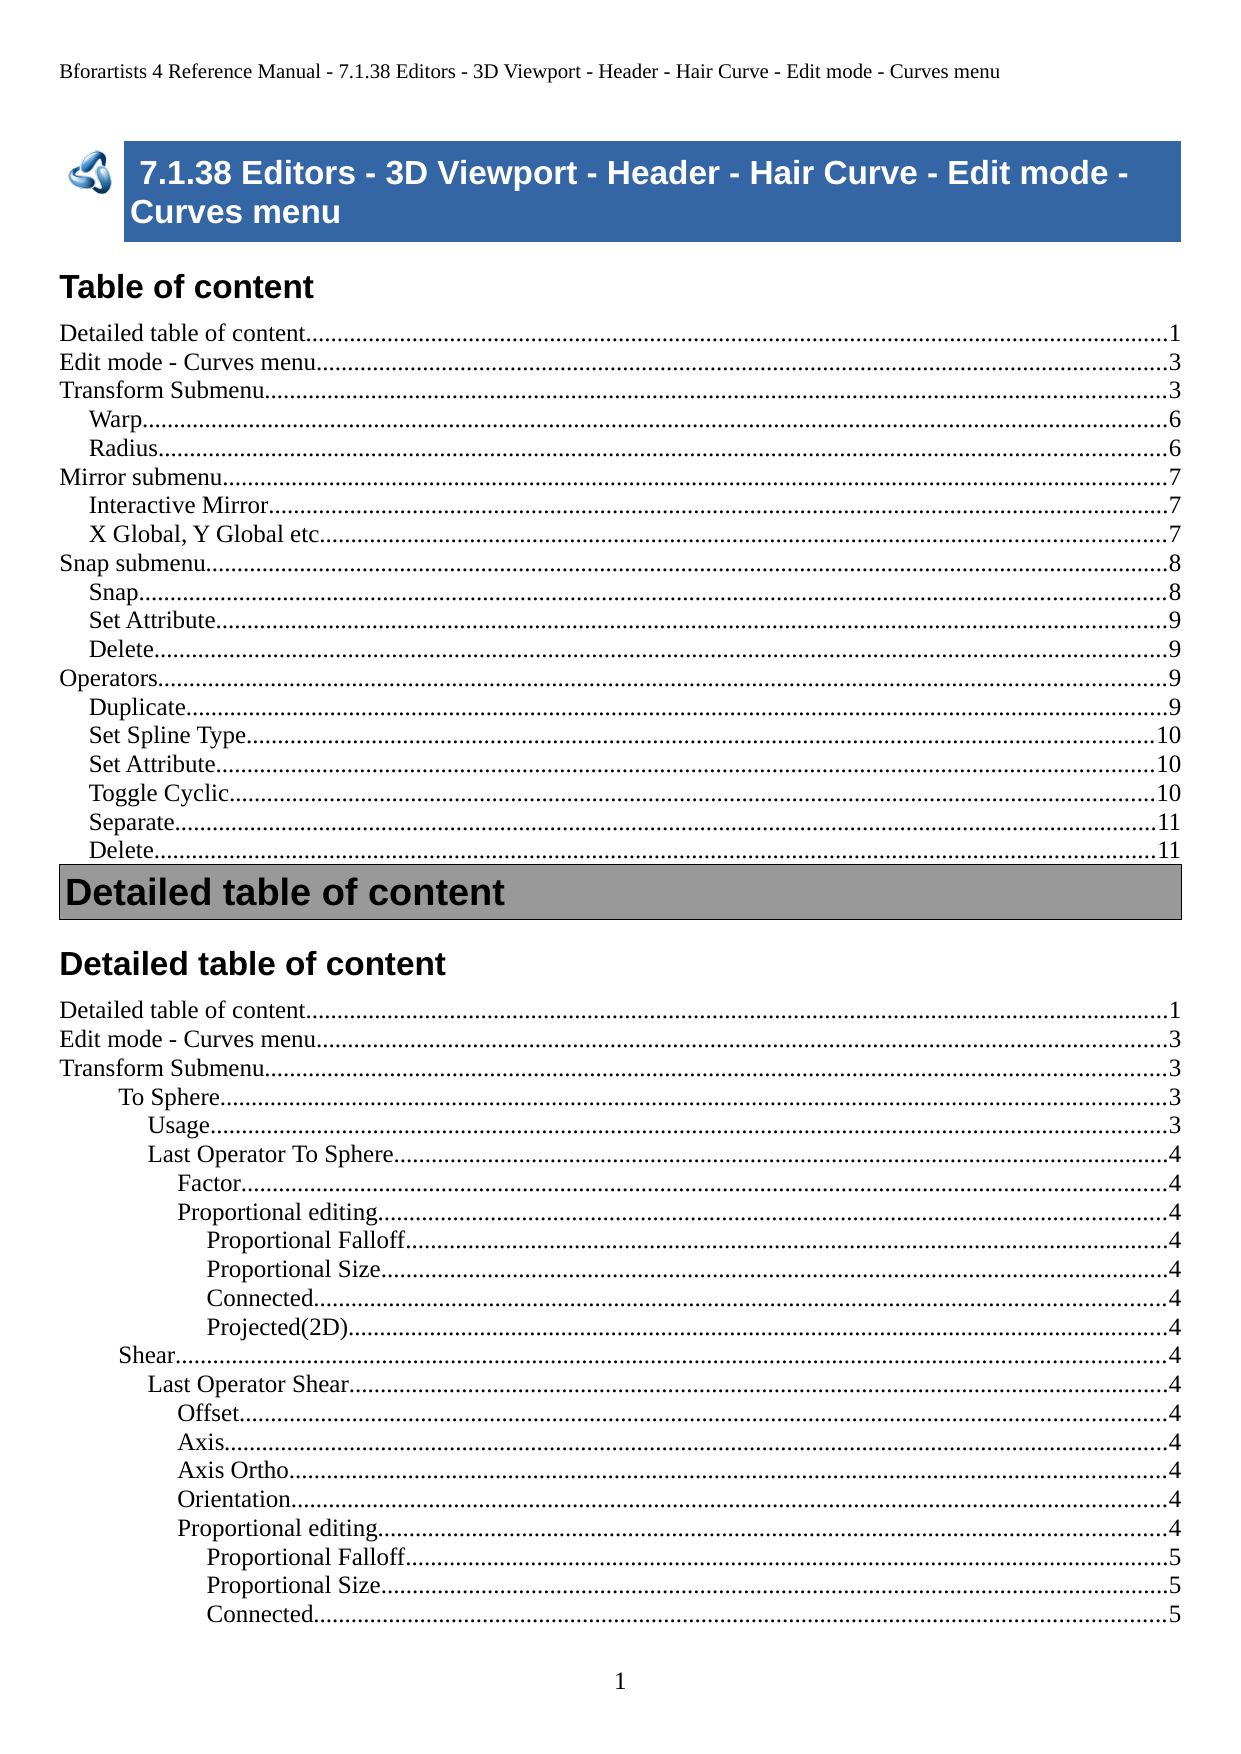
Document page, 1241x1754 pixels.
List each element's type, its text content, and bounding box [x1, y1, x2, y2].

text Mirror submenu 7 [59, 462, 1181, 490]
text Shear 4 [118, 1340, 1181, 1369]
table_header 7.1.38 Editors - 3D Viewport - Header - Hair Curve - Edit mode - Curves menu [124, 141, 1181, 242]
text Edit mode - Curves menu 3 [59, 1024, 1181, 1053]
text Connected 4 [206, 1283, 1181, 1312]
text Transform Submenu 3 [59, 375, 1181, 404]
text Projected(2D) 4 [206, 1312, 1181, 1340]
text To Sphere 3 [118, 1082, 1181, 1110]
text Detailed table of content 1 [59, 995, 1181, 1024]
text Separate 11 [88, 807, 1181, 835]
picture [65, 147, 114, 197]
text Radius 6 [88, 433, 1181, 462]
text Last Operator Shear 4 [147, 1369, 1181, 1398]
text Set Spline Type 10 [88, 720, 1181, 749]
text Detailed table of content 1 [59, 318, 1181, 347]
text Delete 9 [88, 634, 1181, 663]
text Proportional Falloff 5 [206, 1542, 1181, 1570]
text Operators 9 [59, 663, 1181, 692]
text Toggle Cyclic 10 [88, 778, 1181, 807]
text Edit mode - Curves menu 3 [59, 347, 1181, 375]
table_header Detailed table of content [60, 865, 1181, 919]
text Axis Ortho 4 [177, 1455, 1181, 1484]
text Proportional editing 4 [177, 1197, 1181, 1225]
text Interactive Mirror 7 [88, 490, 1181, 519]
subtitle Detailed table of content [59, 944, 1181, 983]
table_header [59, 141, 124, 242]
text Offset 4 [177, 1398, 1181, 1427]
text Snap submenu 8 [59, 548, 1181, 577]
text Proportional Size 5 [206, 1570, 1181, 1599]
text Proportional Falloff 4 [206, 1225, 1181, 1254]
text Transform Submenu 3 [59, 1053, 1181, 1082]
text Proportional editing 4 [177, 1513, 1181, 1542]
text X Global, Y Global etc. 7 [88, 519, 1181, 548]
subtitle Table of content [59, 267, 1181, 305]
text Snap 8 [88, 577, 1181, 605]
text Orientation 4 [177, 1484, 1181, 1513]
text Set Attribute 10 [88, 749, 1181, 778]
text Usage 3 [147, 1110, 1181, 1139]
text Duplicate 9 [88, 692, 1181, 720]
text Set Attribute 9 [88, 605, 1181, 634]
text Proportional Size 4 [206, 1254, 1181, 1283]
text Warp 6 [88, 404, 1181, 433]
text Factor 4 [177, 1168, 1181, 1197]
text Delete 11 [88, 835, 1181, 864]
text Last Operator To Sphere 4 [147, 1139, 1181, 1168]
text Connected 5 [206, 1599, 1181, 1628]
text Axis 4 [177, 1427, 1181, 1455]
